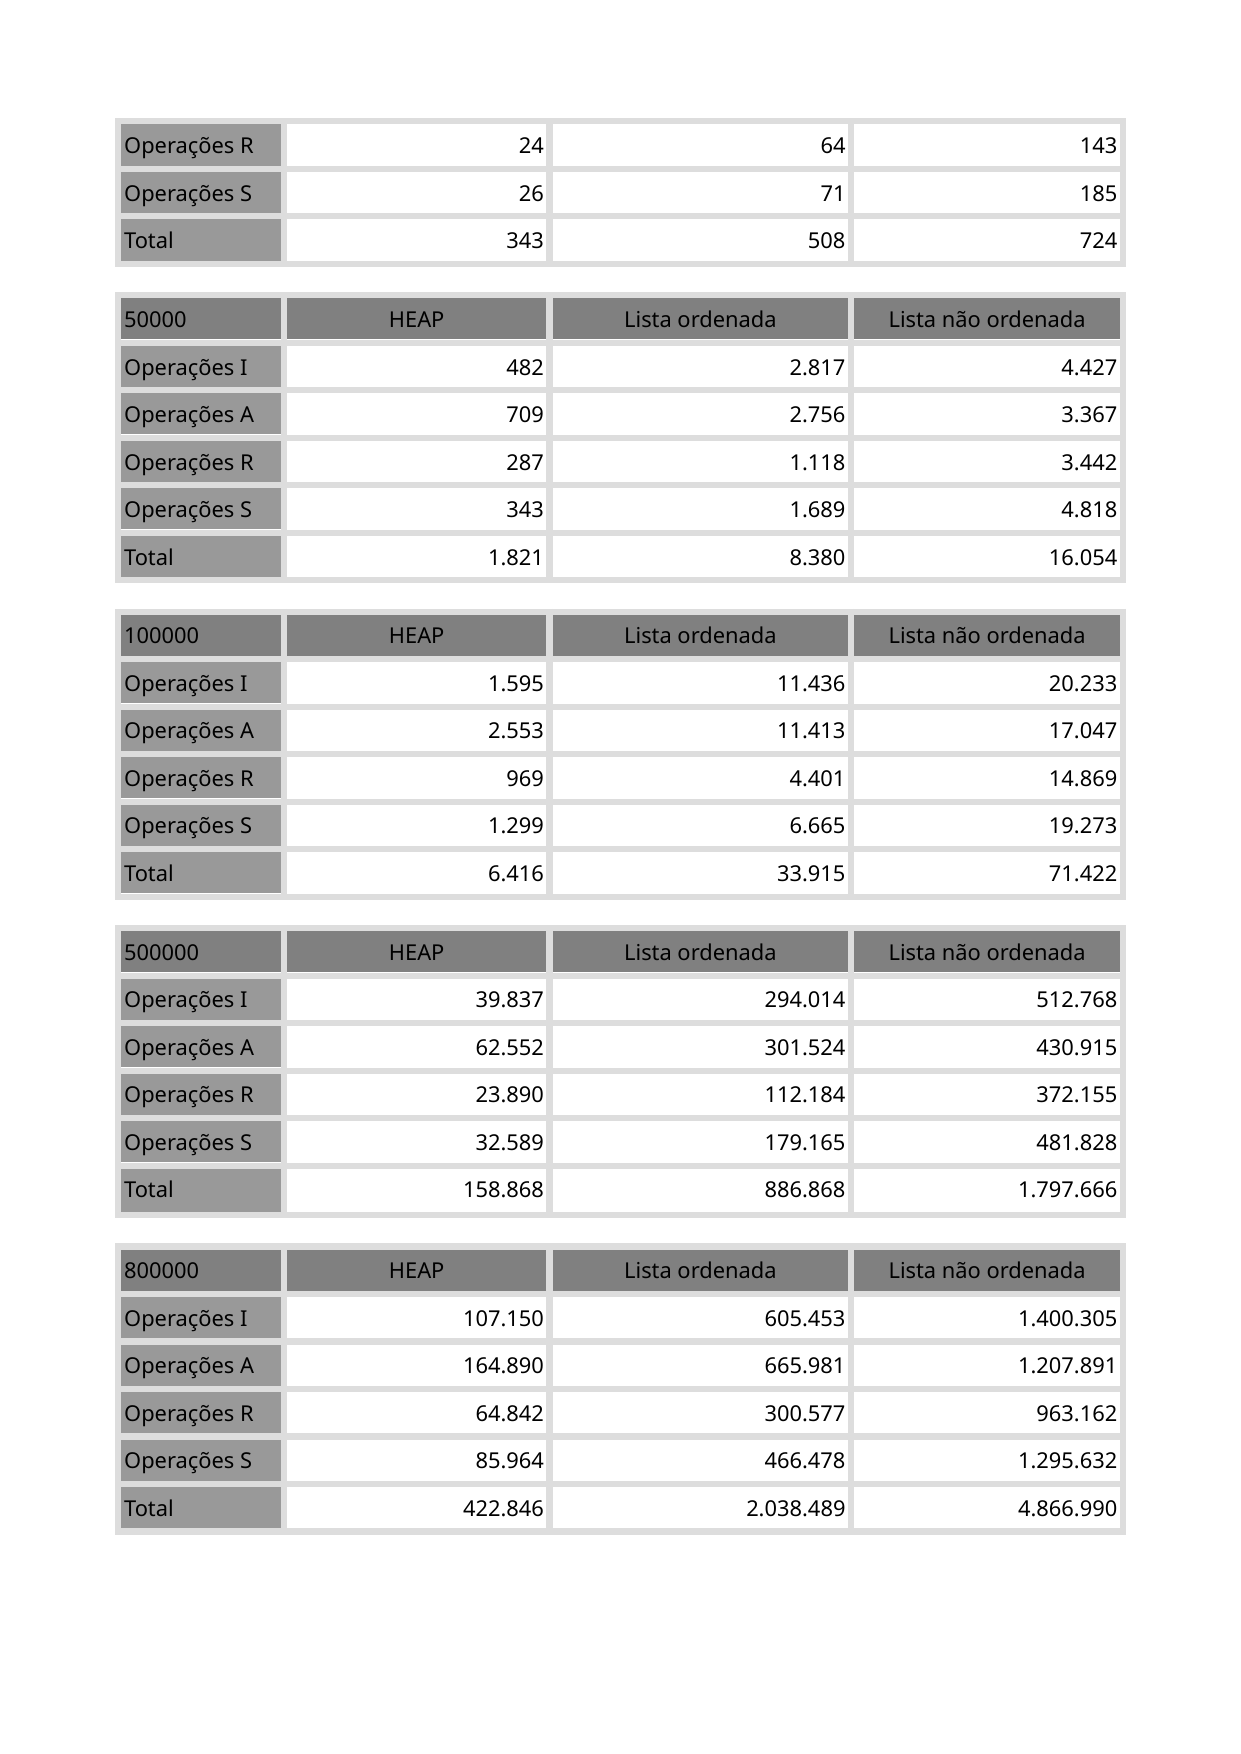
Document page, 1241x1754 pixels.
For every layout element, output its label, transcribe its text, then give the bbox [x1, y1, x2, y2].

table_cell 508 [553, 219, 848, 261]
table_cell 343 [287, 219, 546, 261]
table_cell 2.756 [553, 393, 848, 434]
table_cell Operações A [121, 1345, 281, 1386]
table_cell 32.589 [287, 1121, 546, 1162]
table_cell Operações R [121, 757, 281, 798]
table_cell Operações S [121, 488, 281, 529]
table_cell 963.162 [854, 1392, 1120, 1433]
table_cell 26 [287, 172, 546, 213]
table_cell 8.380 [553, 536, 848, 577]
table_cell 300.577 [553, 1392, 848, 1433]
table_cell Operações R [121, 441, 281, 482]
table_cell Operações A [121, 393, 281, 434]
table_header HEAP [287, 1250, 546, 1291]
table_cell 430.915 [854, 1026, 1120, 1067]
table_cell Operações A [121, 710, 281, 751]
table_header 500000 [121, 931, 281, 972]
table_cell Operações I [121, 979, 281, 1020]
table_cell 64.842 [287, 1392, 546, 1433]
table_cell 301.524 [553, 1026, 848, 1067]
table_cell 19.273 [854, 805, 1120, 846]
table_cell 1.295.632 [854, 1440, 1120, 1481]
table_cell Total [121, 1169, 281, 1212]
table_cell 512.768 [854, 979, 1120, 1020]
table_cell Operações S [121, 172, 281, 213]
table_header 50000 [121, 298, 281, 339]
table_cell Total [121, 1487, 281, 1528]
table_cell 85.964 [287, 1440, 546, 1481]
table_cell 112.184 [553, 1074, 848, 1115]
table_cell Total [121, 219, 281, 261]
table_cell Operações S [121, 1121, 281, 1162]
table_cell 343 [287, 488, 546, 529]
table_header 100000 [121, 615, 281, 656]
table_cell 17.047 [854, 710, 1120, 751]
table_cell 1.299 [287, 805, 546, 846]
table_cell 4.818 [854, 488, 1120, 529]
table_cell 185 [854, 172, 1120, 213]
table_cell 1.797.666 [854, 1169, 1120, 1212]
table_cell Operações I [121, 662, 281, 703]
table_cell 969 [287, 757, 546, 798]
table_cell 11.436 [553, 662, 848, 703]
table_cell 1.821 [287, 536, 546, 577]
table_cell 3.442 [854, 441, 1120, 482]
table_cell 2.817 [553, 346, 848, 387]
table_cell 164.890 [287, 1345, 546, 1386]
table_header HEAP [287, 298, 546, 339]
table_cell 1.595 [287, 662, 546, 703]
table_cell 605.453 [553, 1297, 848, 1338]
table_cell 24 [287, 124, 546, 166]
table_cell 466.478 [553, 1440, 848, 1481]
table_cell 2.038.489 [553, 1487, 848, 1528]
table_cell 11.413 [553, 710, 848, 751]
table_cell 64 [553, 124, 848, 166]
table_cell 143 [854, 124, 1120, 166]
table_cell 62.552 [287, 1026, 546, 1067]
table_cell 372.155 [854, 1074, 1120, 1115]
table_cell 107.150 [287, 1297, 546, 1338]
table_cell 6.665 [553, 805, 848, 846]
table_cell Operações R [121, 124, 281, 166]
table_cell 39.837 [287, 979, 546, 1020]
table_cell 665.981 [553, 1345, 848, 1386]
table_header Lista não ordenada [854, 1250, 1120, 1291]
table_cell 71.422 [854, 852, 1120, 893]
table_cell 886.868 [553, 1169, 848, 1212]
table_header 800000 [121, 1250, 281, 1291]
table_cell Operações S [121, 1440, 281, 1481]
table_cell 4.866.990 [854, 1487, 1120, 1528]
table_cell Operações R [121, 1074, 281, 1115]
table_cell 2.553 [287, 710, 546, 751]
table_cell Operações R [121, 1392, 281, 1433]
table_cell Total [121, 536, 281, 577]
table_cell 481.828 [854, 1121, 1120, 1162]
table_cell Total [121, 852, 281, 893]
table_cell 287 [287, 441, 546, 482]
table_header HEAP [287, 615, 546, 656]
table_header Lista ordenada [553, 298, 848, 339]
table_cell 1.689 [553, 488, 848, 529]
table_cell 1.207.891 [854, 1345, 1120, 1386]
table_cell 3.367 [854, 393, 1120, 434]
table_cell 14.869 [854, 757, 1120, 798]
table_cell 158.868 [287, 1169, 546, 1212]
table_cell 4.427 [854, 346, 1120, 387]
table_header Lista não ordenada [854, 615, 1120, 656]
table_header Lista ordenada [553, 615, 848, 656]
table_cell 1.400.305 [854, 1297, 1120, 1338]
table_cell 482 [287, 346, 546, 387]
table_cell 71 [553, 172, 848, 213]
table_cell Operações I [121, 346, 281, 387]
table_header Lista não ordenada [854, 931, 1120, 972]
table_cell Operações S [121, 805, 281, 846]
table_cell 294.014 [553, 979, 848, 1020]
table_cell 20.233 [854, 662, 1120, 703]
table_cell 422.846 [287, 1487, 546, 1528]
table_cell 6.416 [287, 852, 546, 893]
table_cell Operações I [121, 1297, 281, 1338]
table_cell 16.054 [854, 536, 1120, 577]
table_header Lista ordenada [553, 1250, 848, 1291]
table_cell Operações A [121, 1026, 281, 1067]
table_cell 709 [287, 393, 546, 434]
table_cell 179.165 [553, 1121, 848, 1162]
table_cell 4.401 [553, 757, 848, 798]
table_cell 1.118 [553, 441, 848, 482]
table_header Lista ordenada [553, 931, 848, 972]
table_cell 724 [854, 219, 1120, 261]
table_header Lista não ordenada [854, 298, 1120, 339]
table_cell 33.915 [553, 852, 848, 893]
table_cell 23.890 [287, 1074, 546, 1115]
table_header HEAP [287, 931, 546, 972]
